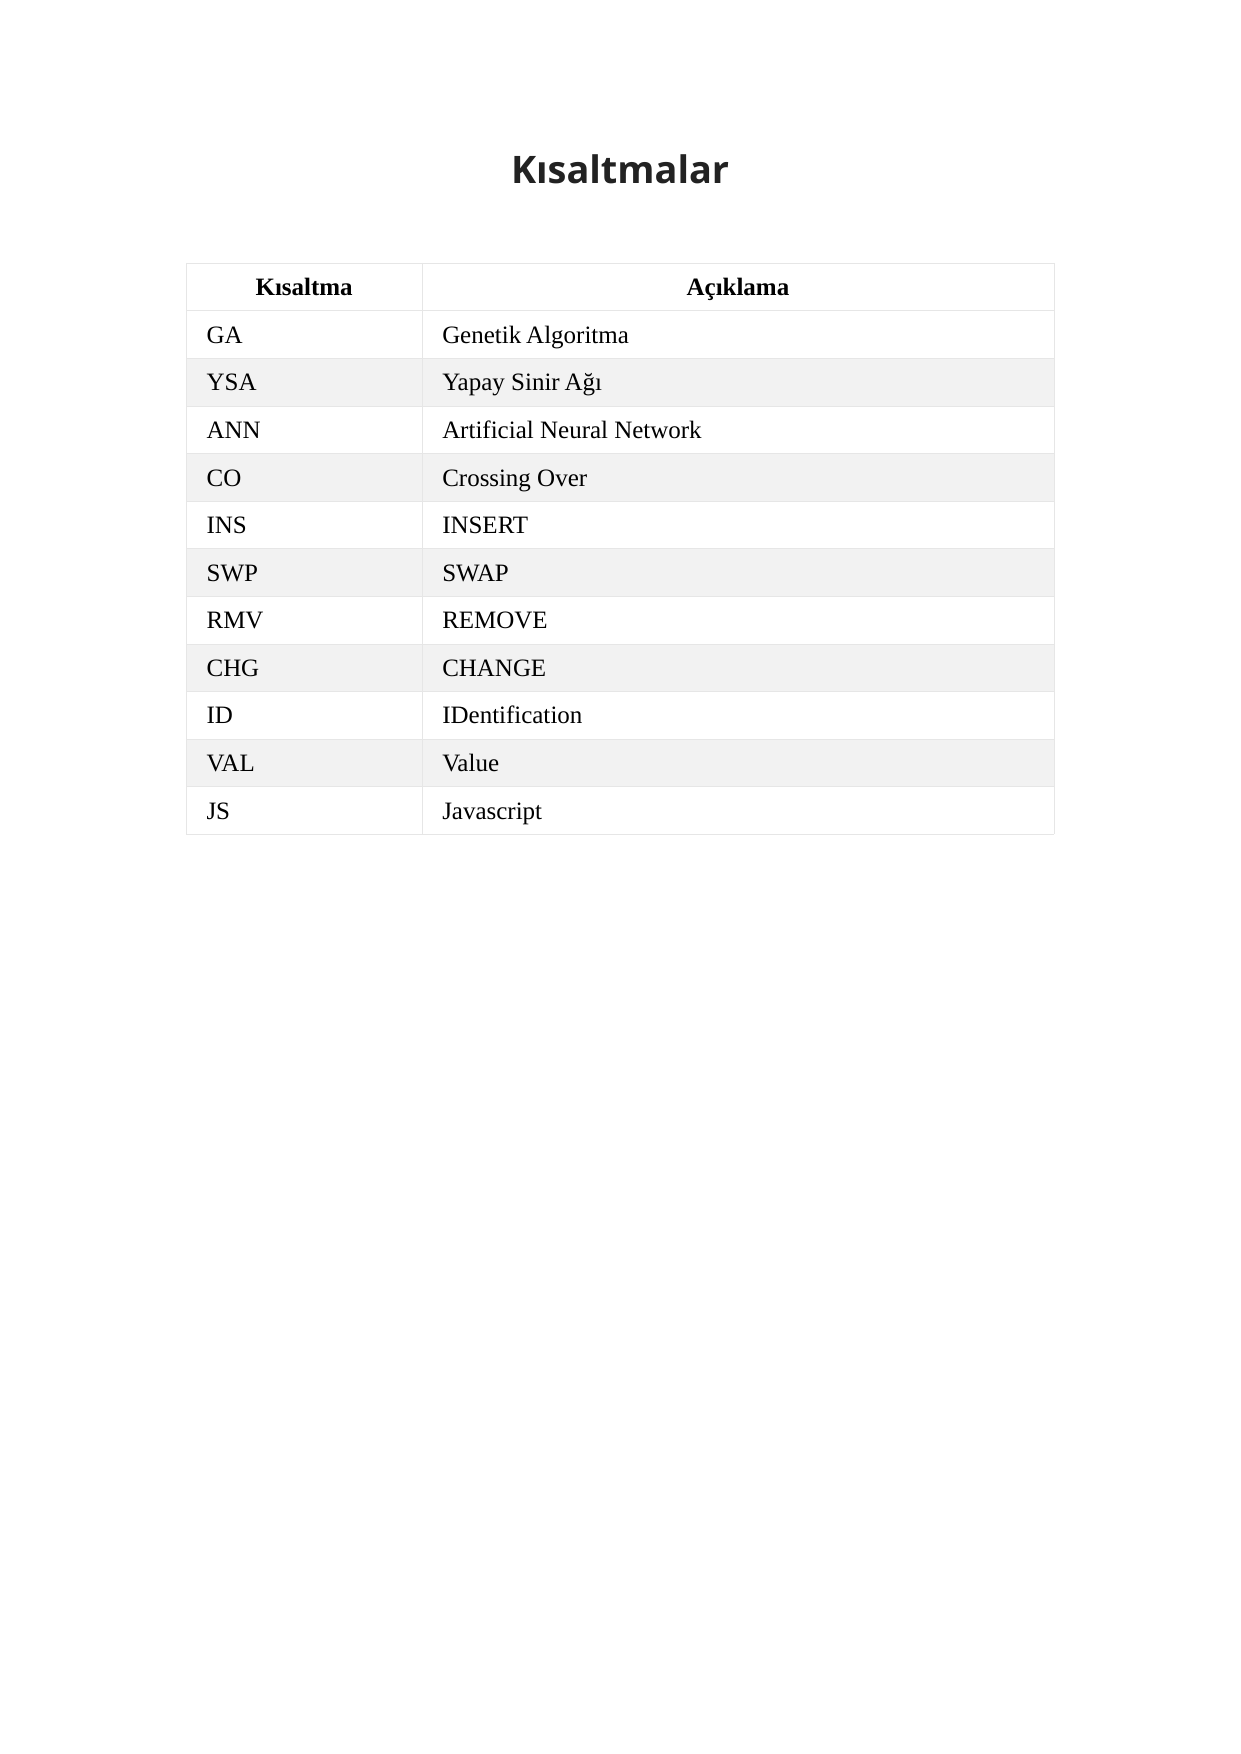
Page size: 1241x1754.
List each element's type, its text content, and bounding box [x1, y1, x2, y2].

table_cell VAL [187, 740, 422, 786]
table_cell CO [187, 454, 422, 501]
table_cell Artificial Neural Network [423, 407, 1054, 453]
table_cell Genetik Algoritma [423, 311, 1054, 358]
table_cell INS [187, 502, 422, 548]
table_cell REMOVE [423, 597, 1054, 643]
table_cell IDentification [423, 692, 1054, 739]
table_cell SWP [187, 549, 422, 596]
table_cell ID [187, 692, 422, 739]
table_cell CHANGE [423, 645, 1054, 691]
table_cell Value [423, 740, 1054, 786]
table_cell RMV [187, 597, 422, 643]
subtitle Kısaltmalar [186, 143, 1054, 195]
table_cell SWAP [423, 549, 1054, 596]
table_cell ANN [187, 407, 422, 453]
table_cell JS [187, 787, 422, 834]
table_cell Crossing Over [423, 454, 1054, 501]
table_cell Javascript [423, 787, 1054, 834]
table_cell YSA [187, 359, 422, 406]
table_cell INSERT [423, 502, 1054, 548]
table_header Kısaltma [187, 264, 422, 310]
table_cell Yapay Sinir Ağı [423, 359, 1054, 406]
table_cell CHG [187, 645, 422, 691]
table_cell GA [187, 311, 422, 358]
table_header Açıklama [423, 264, 1054, 310]
